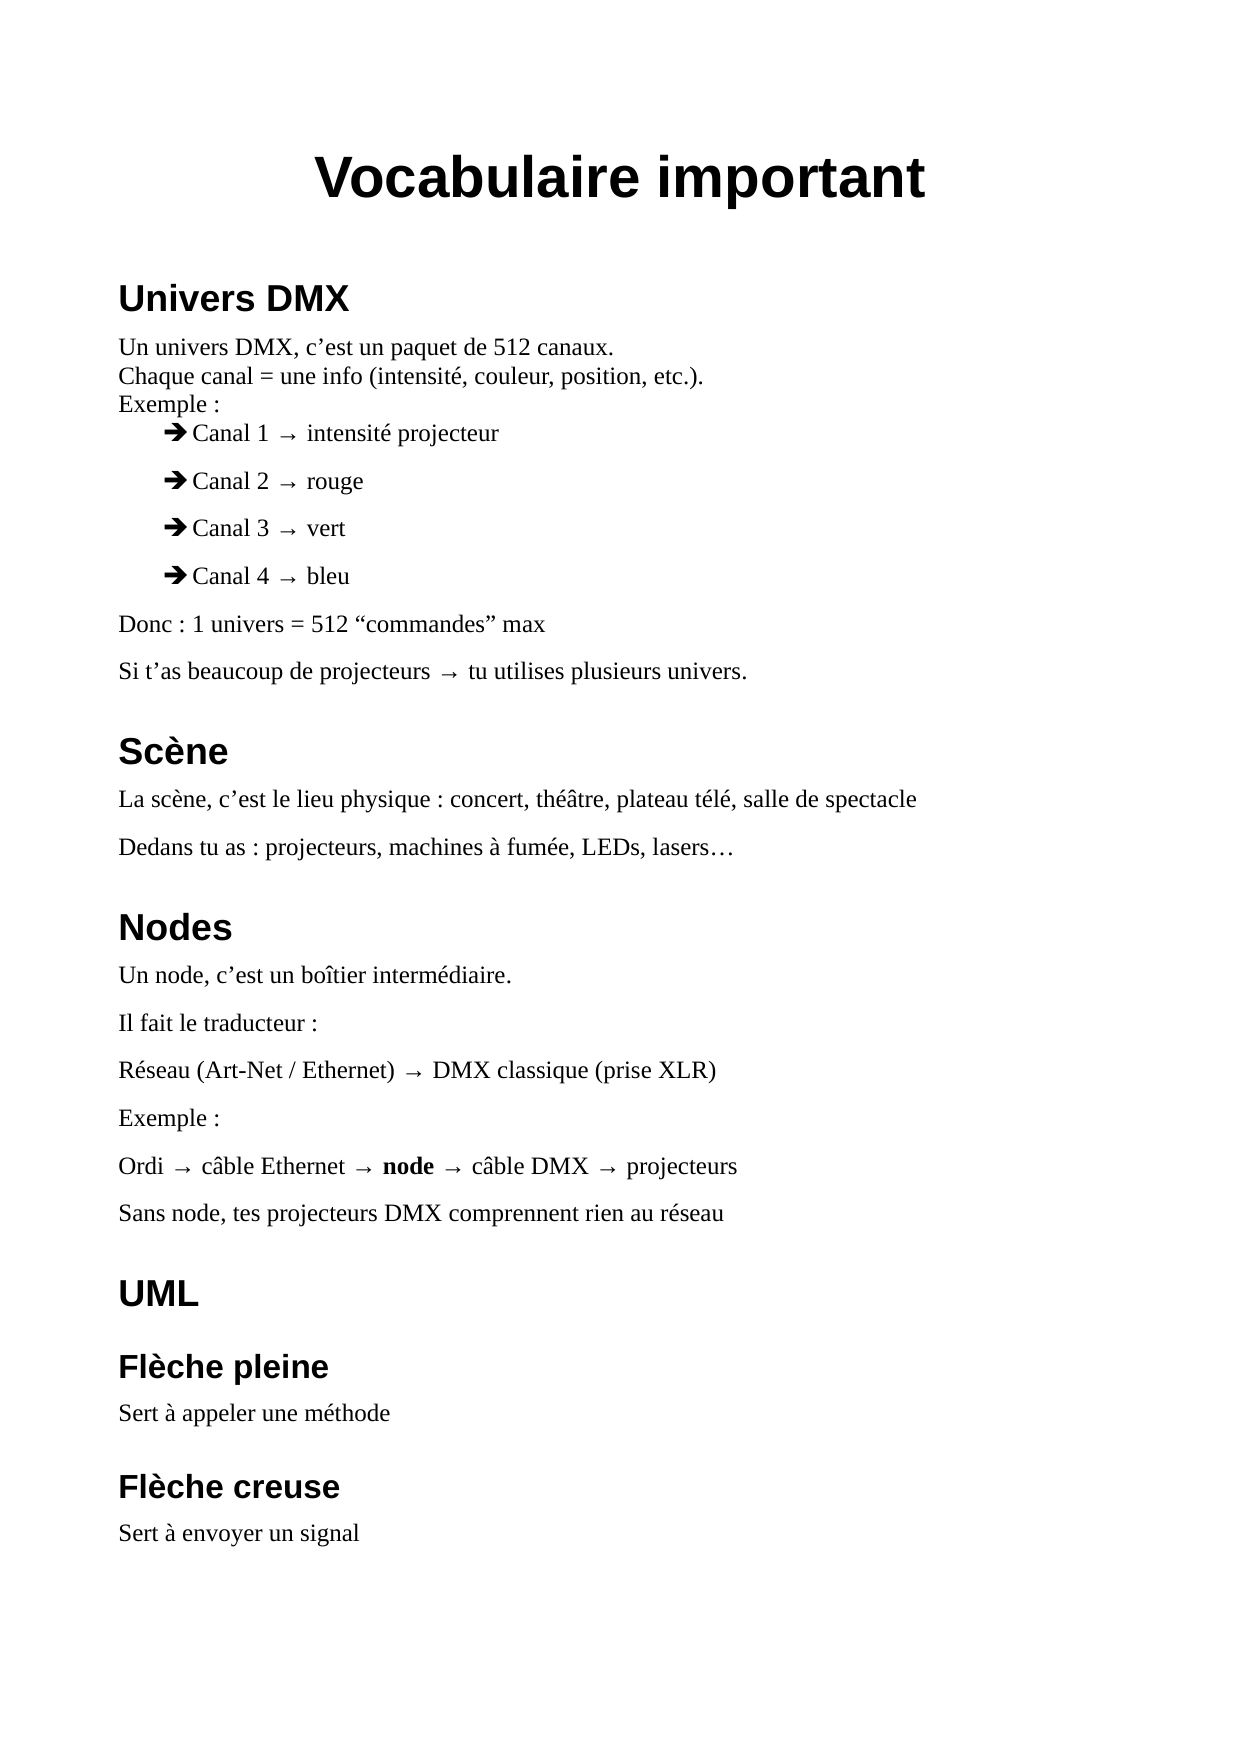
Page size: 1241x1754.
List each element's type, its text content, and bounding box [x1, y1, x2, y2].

subtitle Scène [118, 729, 1122, 772]
text Exemple : [118, 389, 1122, 418]
text Un univers DMX, c’est un paquet de 512 canaux. [118, 332, 1122, 361]
subtitle Flèche creuse [118, 1467, 1122, 1505]
text Sans node, tes projecteurs DMX comprennent rien au réseau [118, 1198, 1122, 1227]
list Canal 3 → vert [162, 513, 1122, 542]
list Canal 4 → bleu [162, 561, 1122, 590]
text Si t’as beaucoup de projecteurs → tu utilises plusieurs univers. [118, 656, 1122, 685]
text Exemple : [118, 1103, 1122, 1132]
text Il fait le traducteur : [118, 1008, 1122, 1037]
subtitle Nodes [118, 905, 1122, 948]
text La scène, c’est le lieu physique : concert, théâtre, plateau télé, salle de spectacle [118, 784, 1122, 813]
text Réseau (Art-Net / Ethernet) → DMX classique (prise XLR) [118, 1056, 1122, 1084]
list Canal 2 → rouge [162, 466, 1122, 495]
text Donc : 1 univers = 512 “commandes” max [118, 609, 1122, 637]
text Chaque canal = une info (intensité, couleur, position, etc.). [118, 361, 1122, 389]
text Un node, c’est un boîtier intermédiaire. [118, 960, 1122, 989]
text Ordi → câble Ethernet → node → câble DMX → projecteurs [118, 1151, 1122, 1179]
list Canal 1 → intensité projecteur [162, 418, 1122, 447]
subtitle Flèche pleine [118, 1347, 1122, 1386]
subtitle UML [118, 1271, 1122, 1314]
subtitle Univers DMX [118, 276, 1122, 319]
text Dedans tu as : projecteurs, machines à fumée, LEDs, lasers… [118, 832, 1122, 861]
text Sert à envoyer un signal [118, 1518, 1122, 1547]
title Vocabulaire important [118, 143, 1122, 210]
text Sert à appeler une méthode [118, 1398, 1122, 1427]
